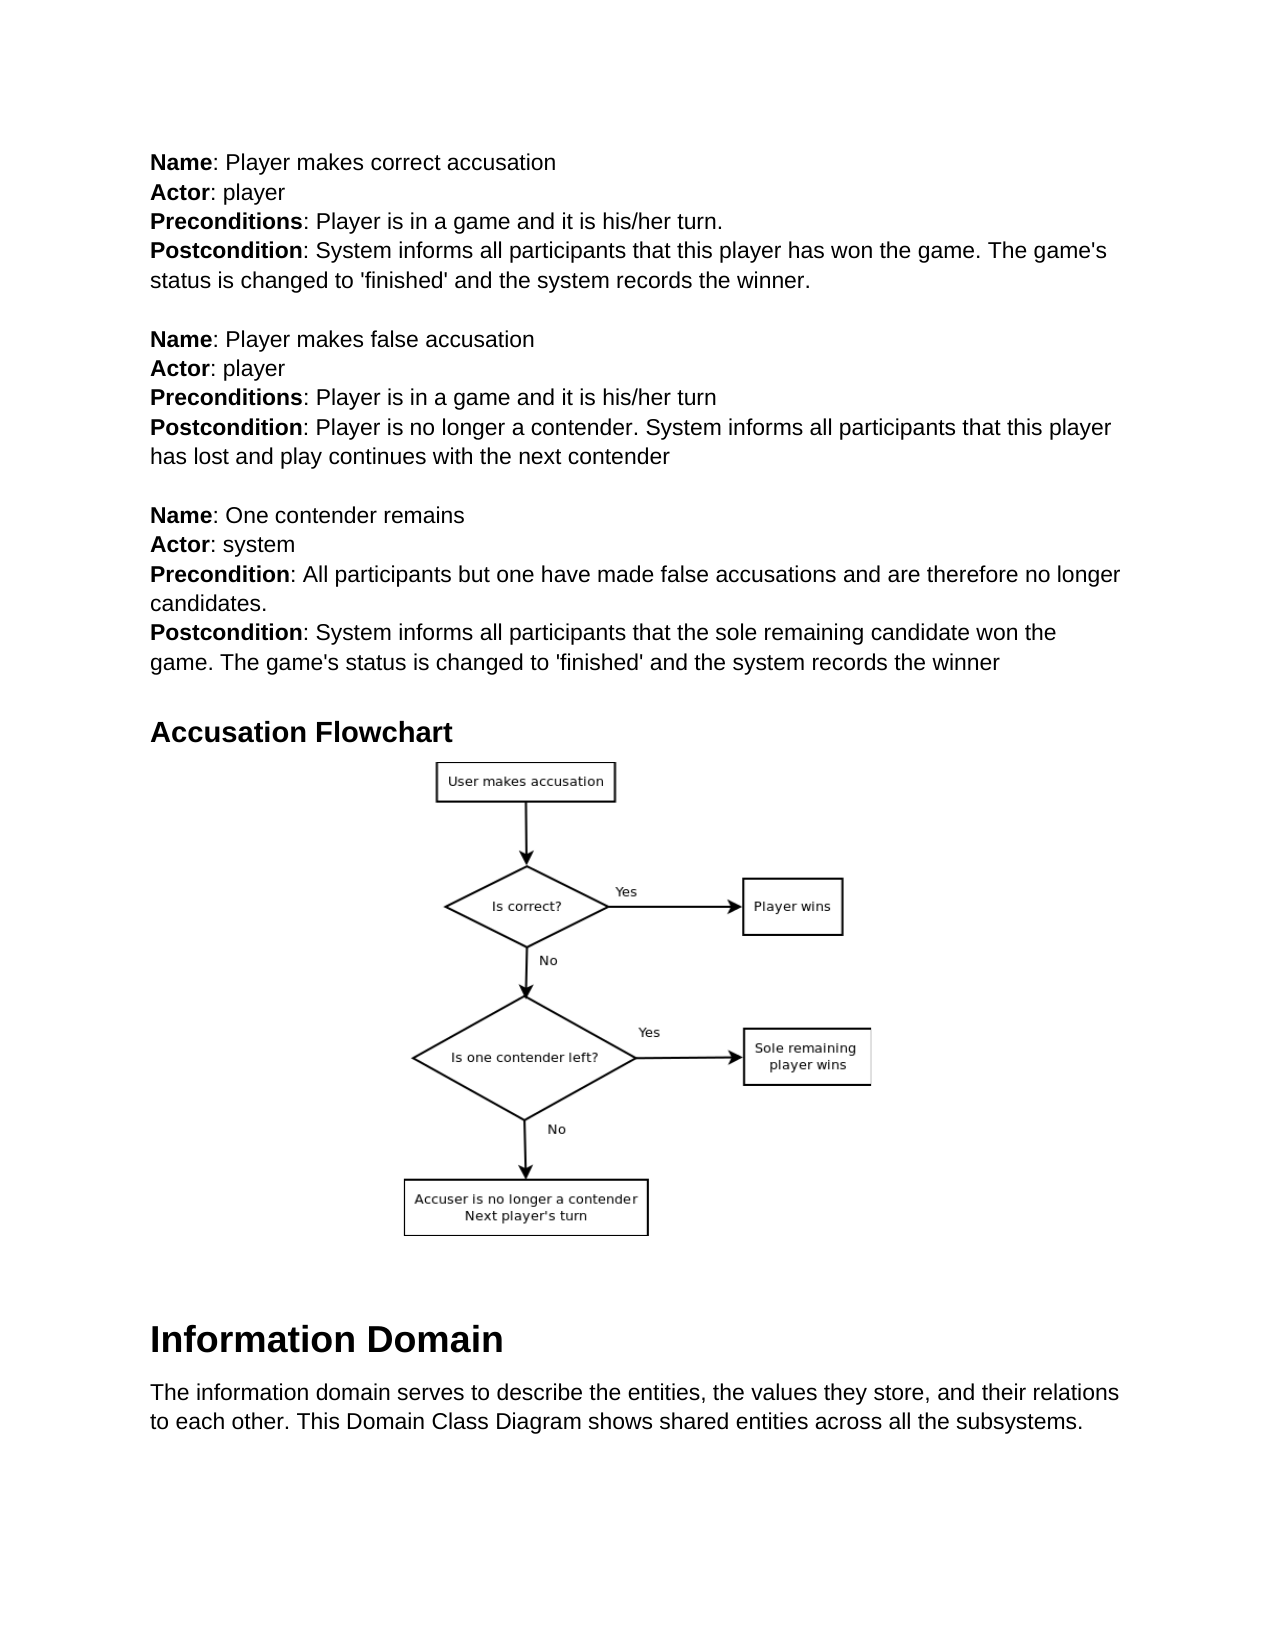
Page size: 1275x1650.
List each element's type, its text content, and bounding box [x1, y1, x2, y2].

text Actor: player [150, 179, 1125, 205]
text Postcondition: Player is no longer a contender. System informs all participants that this player has lost and play continues with the next contender [150, 414, 1125, 469]
text Name: Player makes false accusation [150, 326, 1125, 352]
text Postcondition: System informs all participants that the sole remaining candidate won the game. The game's status is changed to 'finished' and the system records the winner [150, 620, 1125, 675]
text Actor: player [150, 356, 1125, 381]
text Name: One contender remains [150, 502, 1125, 528]
picture [403, 762, 872, 1236]
subtitle Accusation Flowchart [150, 716, 1125, 749]
text Preconditions: Player is in a game and it is his/her turn [150, 385, 1125, 411]
subtitle Information Domain [150, 1318, 1125, 1360]
text Precondition: All participants but one have made false accusations and are therefore no longer candidates. [150, 561, 1125, 616]
text Preconditions: Player is in a game and it is his/her turn. [150, 209, 1125, 234]
text Actor: system [150, 532, 1125, 557]
text The information domain serves to describe the entities, the values they store, and their relations to each other. This Domain Class Diagram shows shared entities across all the subsystems. [150, 1379, 1125, 1434]
text Name: Player makes correct accusation [150, 150, 1125, 176]
text Postcondition: System informs all participants that this player has won the game. The game's status is changed to 'finished' and the system records the winner. [150, 238, 1125, 293]
